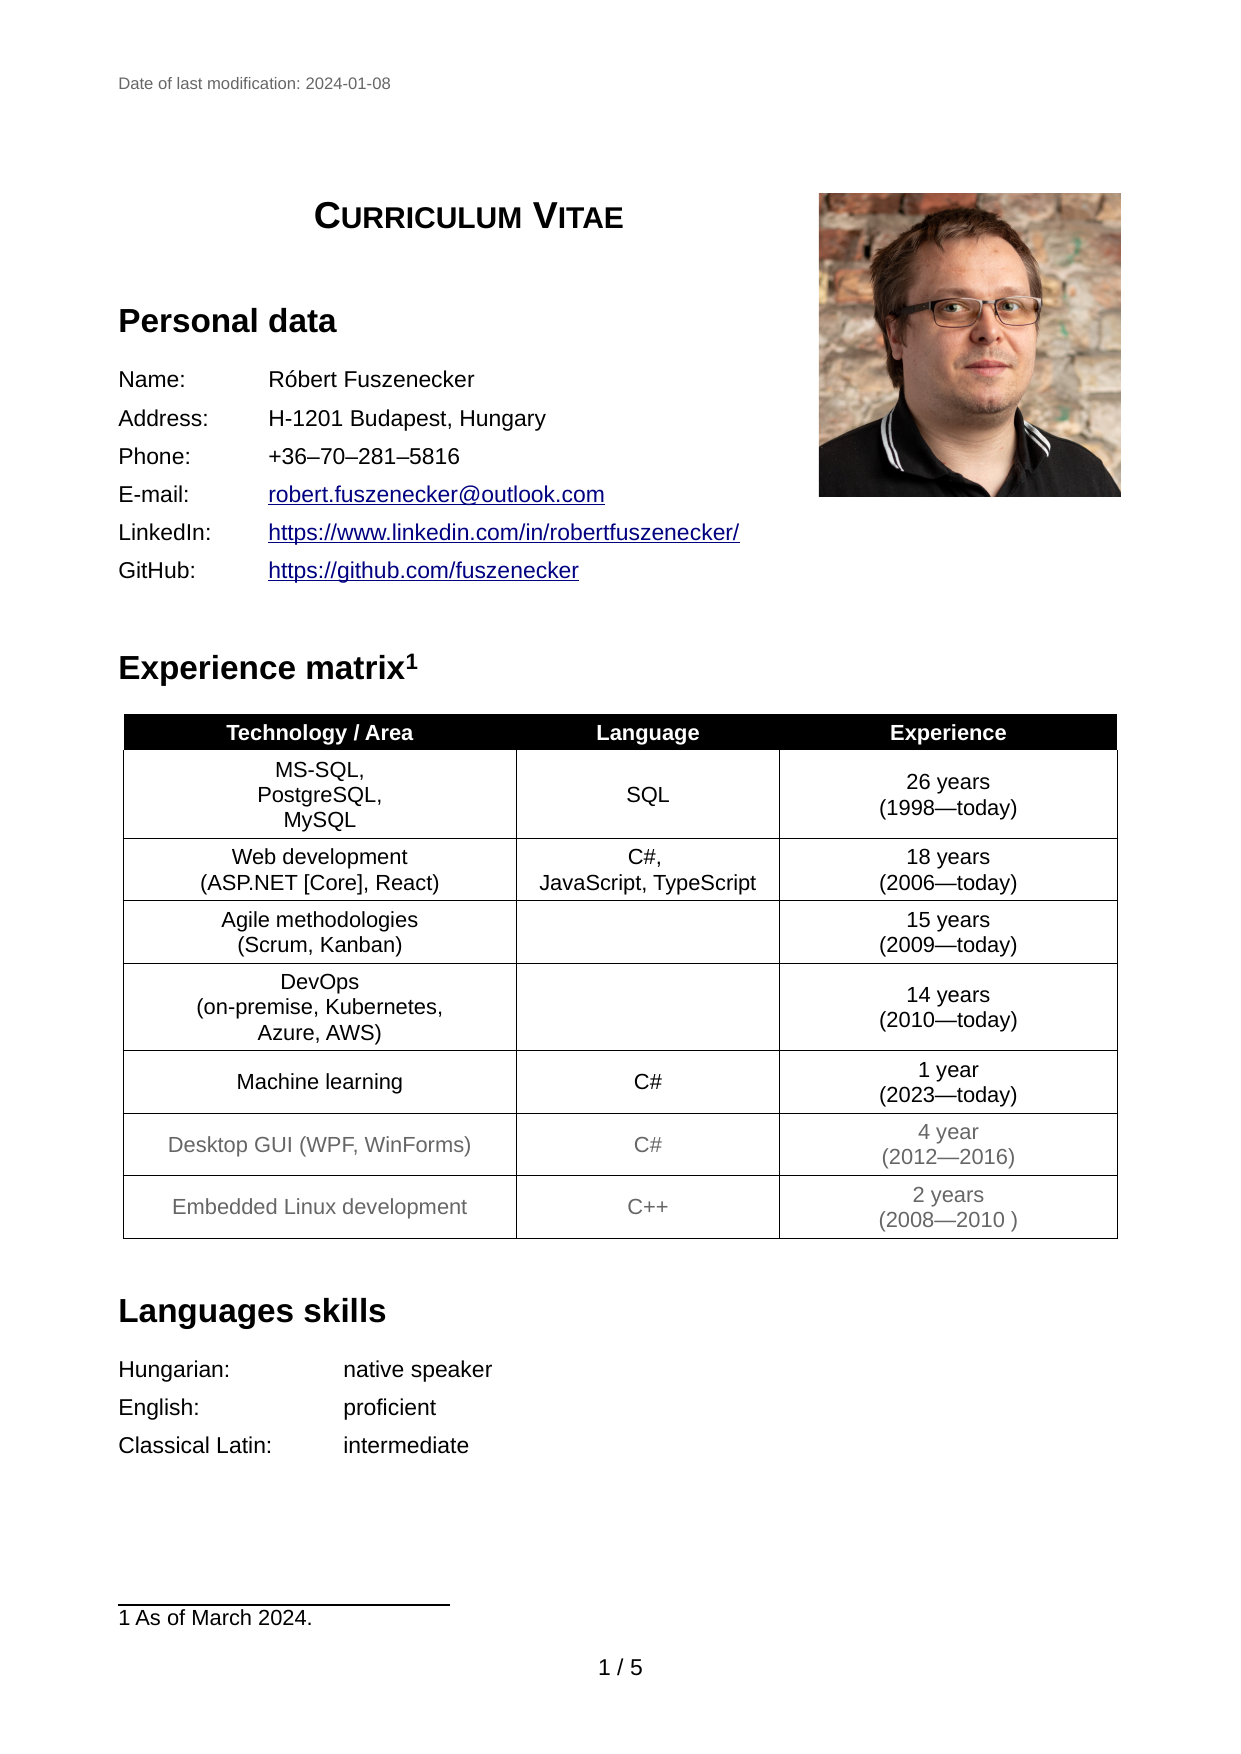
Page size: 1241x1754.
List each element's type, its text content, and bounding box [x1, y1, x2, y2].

text Phone: +36–70–281–5816 [118, 443, 818, 469]
table_header Language [516, 714, 779, 750]
table_cell Web development (ASP.NET [Core], React) [124, 839, 516, 900]
table_cell 26 years (1998—today) [780, 751, 1117, 838]
picture [818, 193, 1121, 497]
text Address: H-1201 Budapest, Hungary [118, 404, 818, 431]
table_cell DevOps (on-premise, Kubernetes, Azure, AWS) [124, 964, 516, 1050]
table_cell 18 years (2006—today) [780, 839, 1117, 900]
subtitle Personal data [118, 301, 818, 340]
table_cell Machine learning [124, 1051, 516, 1113]
table_cell Desktop GUI (WPF, WinForms) [124, 1114, 516, 1175]
table_cell MS-SQL, PostgreSQL, MySQL [124, 751, 516, 838]
text Name: Róbert Fuszenecker [118, 366, 818, 393]
table_cell 15 years (2009—today) [780, 901, 1117, 963]
subtitle Experience matrix [118, 648, 1122, 687]
table_cell C++ [517, 1176, 779, 1238]
text E-mail: robert.fuszenecker@outlook.com [118, 481, 1122, 507]
table_cell C# [517, 1051, 779, 1113]
table_cell Agile methodologies (Scrum, Kanban) [124, 901, 516, 963]
table_cell 1 year (2023—today) [780, 1051, 1117, 1113]
text English: proficient [118, 1394, 1122, 1421]
text As of March 2024. [118, 1605, 1122, 1630]
table_cell 2 years (2008—2010 ) [780, 1176, 1117, 1238]
table_cell C#, JavaScript, TypeScript [517, 839, 779, 900]
table_header Technology / Area [124, 714, 516, 750]
text LinkedIn: https://www.linkedin.com/in/robertfuszenecker/ [118, 519, 1122, 545]
text GitHub: https://github.com/fuszenecker [118, 557, 1122, 583]
table_cell [517, 901, 779, 963]
table_cell Embedded Linux development [124, 1176, 516, 1238]
subtitle Languages skills [118, 1291, 1122, 1330]
table_cell 4 year (2012—2016) [780, 1114, 1117, 1175]
text Classical Latin: intermediate [118, 1432, 1122, 1459]
table_cell C# [517, 1114, 779, 1175]
table_cell 14 years (2010—today) [780, 964, 1117, 1050]
text Hungarian: native speaker [118, 1356, 1122, 1383]
table_header Experience [779, 714, 1117, 750]
table_cell [517, 964, 779, 1050]
table_cell SQL [517, 751, 779, 838]
subtitle Curriculum Vitae [118, 193, 818, 236]
